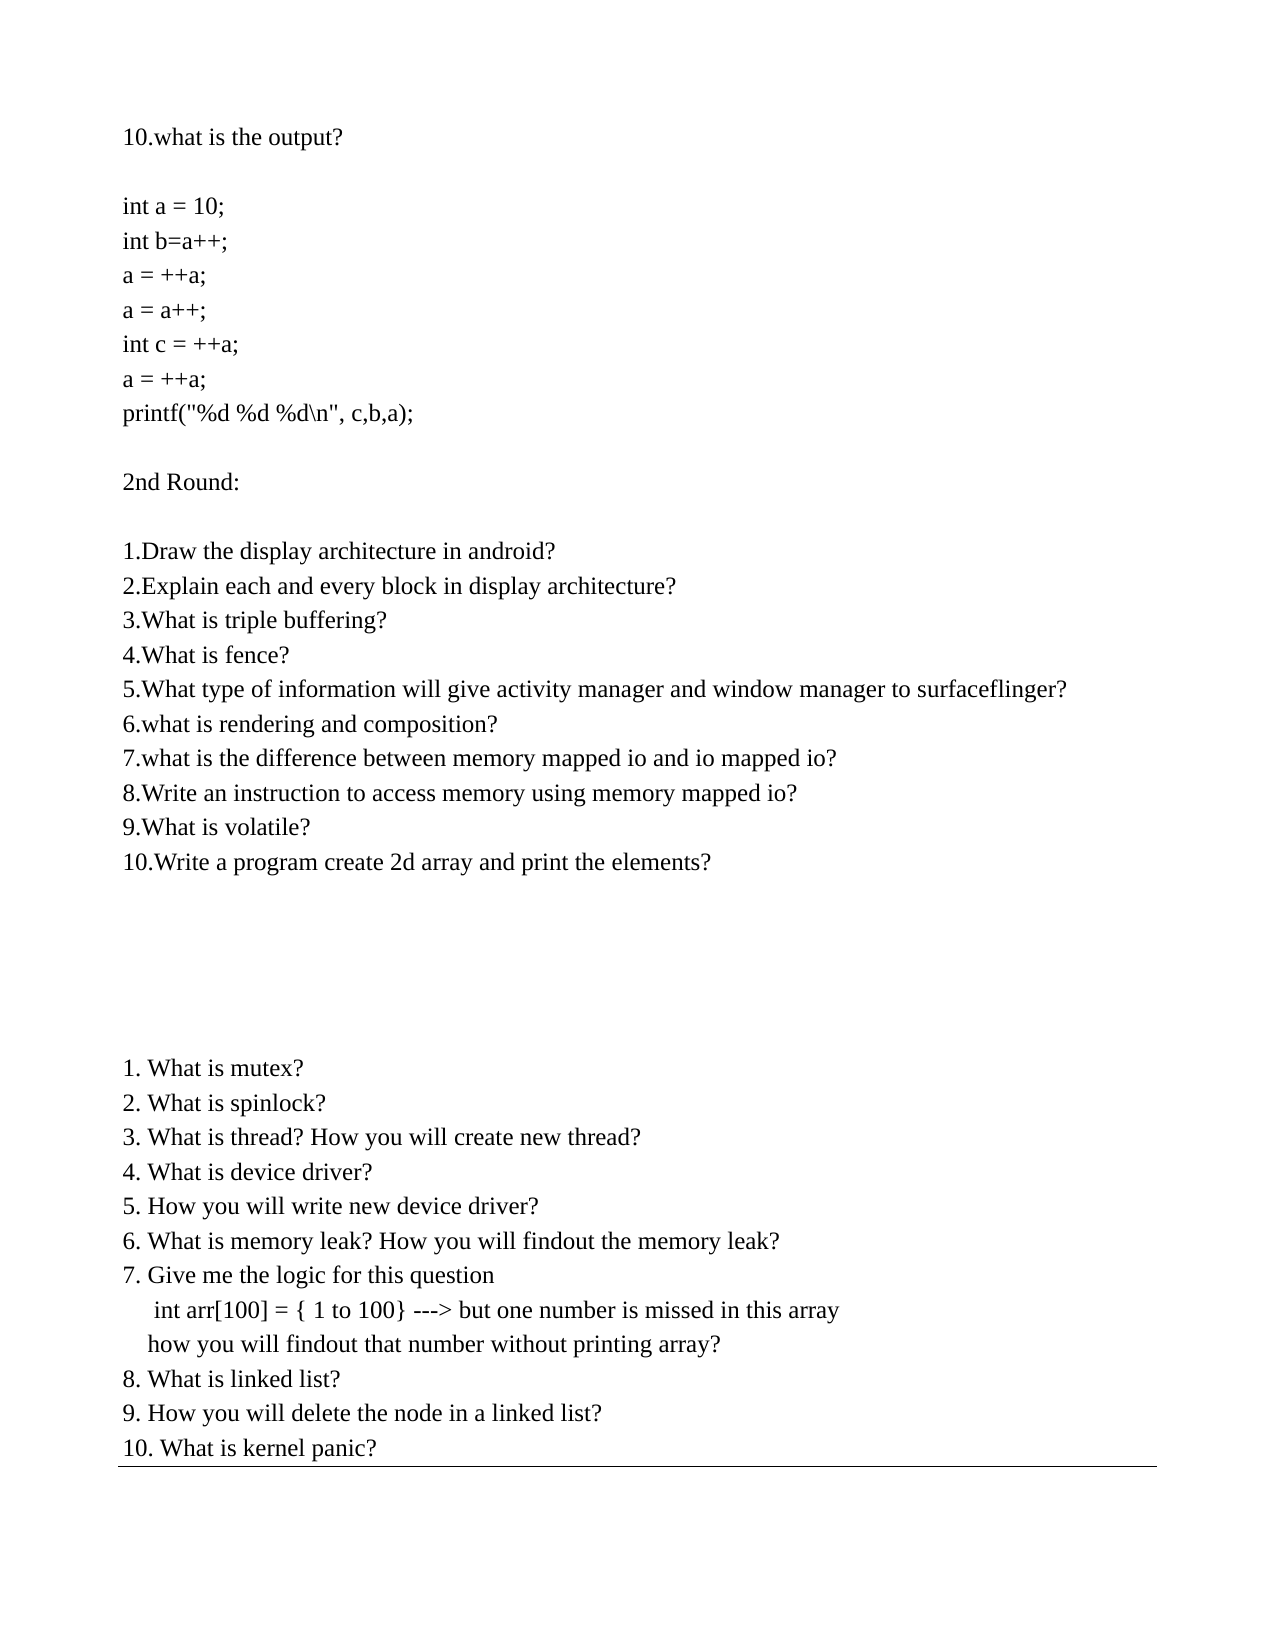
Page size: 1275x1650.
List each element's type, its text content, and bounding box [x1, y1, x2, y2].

text 10.what is the output? int a = 10; int b=a++; a = ++a; a = a++; int c = ++a; a = ++a; printf("%d %d %d\n", c,b,a); 2nd Round: 1.Draw the display architecture in android? 2.Explain each and every block in display architecture? 3.What is triple buffering? 4.What is fence? 5.What type of information will give activity manager and window manager to surfaceflinger? 6.what is rendering and composition? 7.what is the difference between memory mapped io and io mapped io? 8.Write an instruction to access memory using memory mapped io? 9.What is volatile? 10.Write a program create 2d array and print the elements? 1. What is mutex? 2. What is spinlock? 3. What is thread? How you will create new thread? 4. What is device driver? 5. How you will write new device driver? 6. What is memory leak? How you will findout the memory leak? 7. Give me the logic for this question int arr[100] = { 1 to 100} ---> but one number is missed in this array how you will findout that number without printing array? 8. What is linked list? 9. How you will delete the node in a linked list? 10. What is kernel panic? [118, 118, 1157, 1466]
